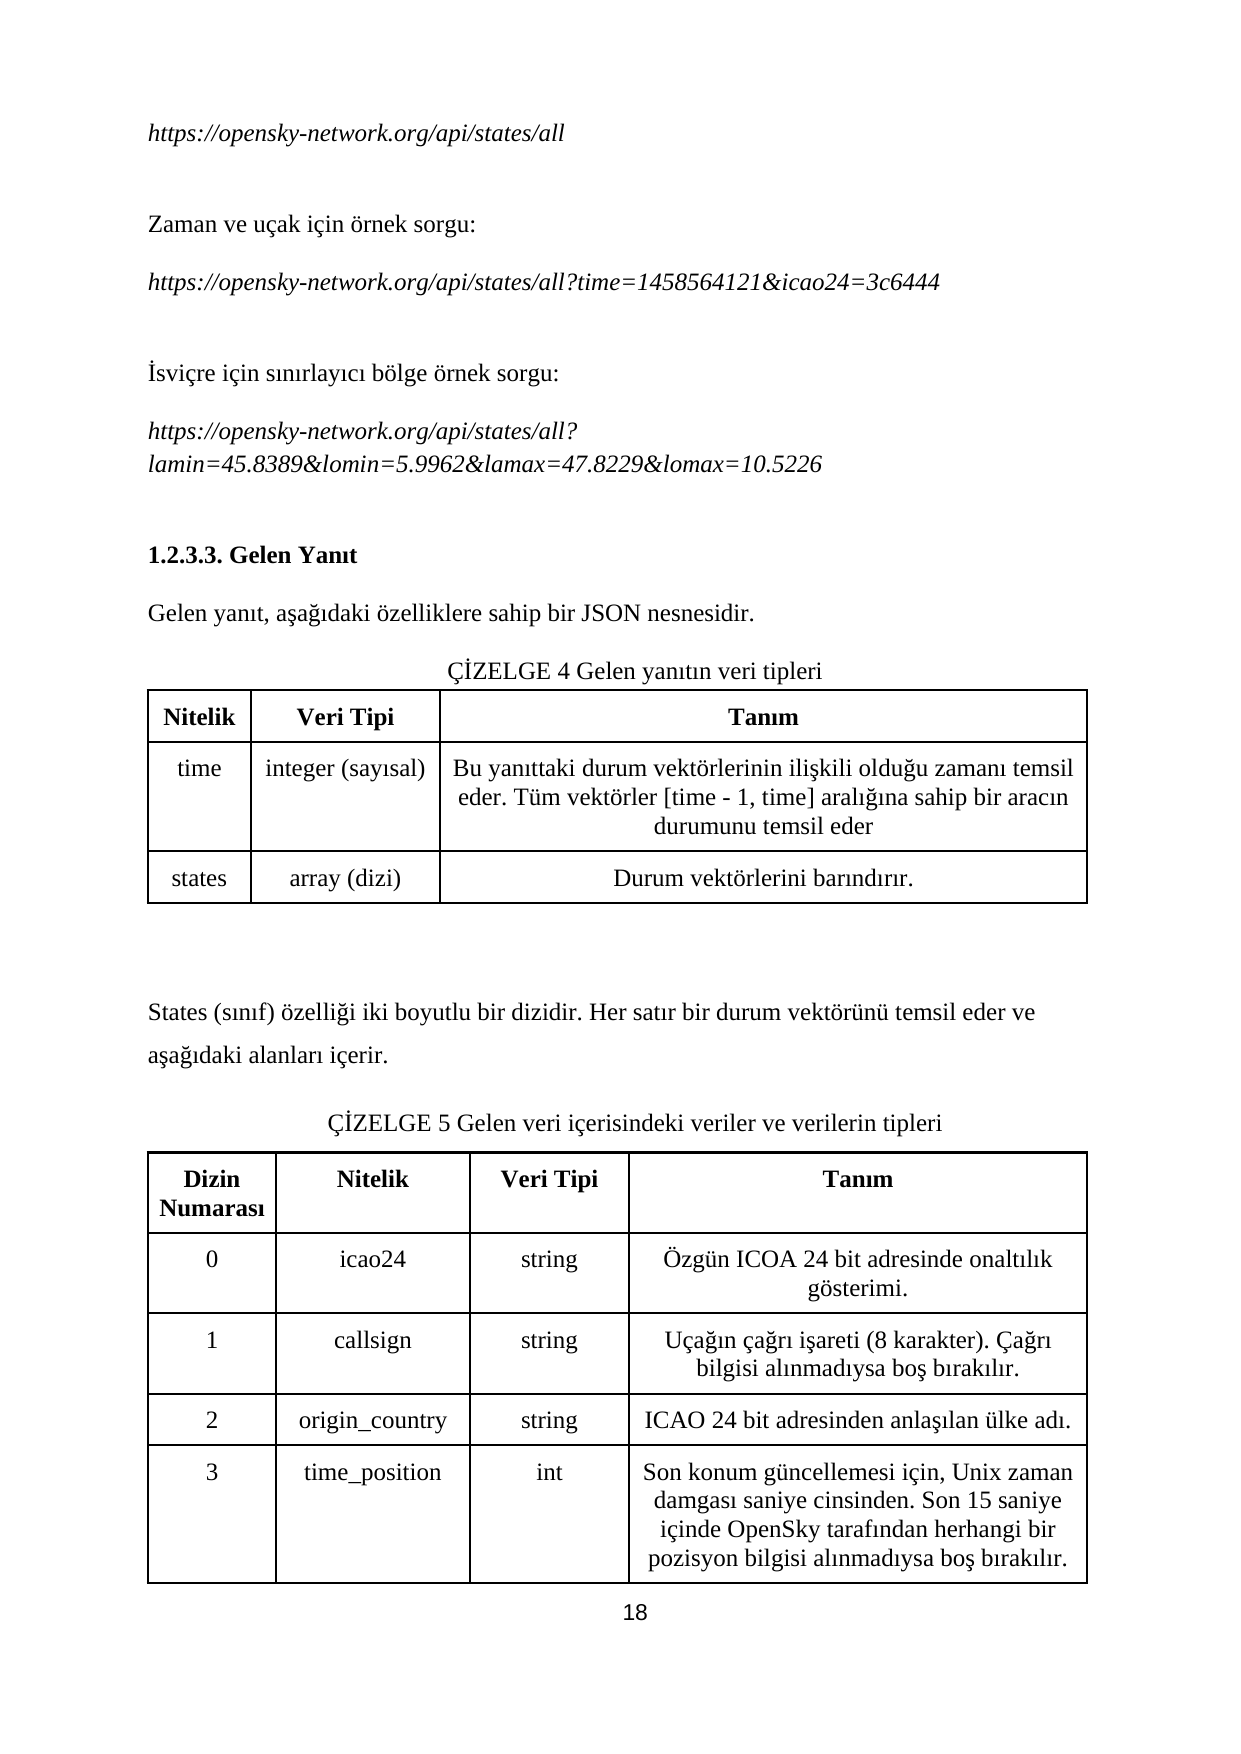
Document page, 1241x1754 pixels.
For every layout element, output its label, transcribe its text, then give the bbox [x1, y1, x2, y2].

table_cell Durum vektörlerini barındırır. [441, 852, 1086, 902]
table_header Veri Tipi [471, 1154, 628, 1232]
table_cell 2 [149, 1395, 275, 1444]
text States (sınıf) özelliği iki boyutlu bir dizidir. Her satır bir durum vektörünü temsil eder ve aşağıdaki alanları içerir. [148, 997, 1122, 1069]
table_cell Son konum güncellemesi için, Unix zaman damgası saniye cinsinden. Son 15 saniye içinde OpenSky tarafından herhangi bir pozisyon bilgisi alınmadıysa boş bırakılır. [630, 1446, 1086, 1582]
table_header Nitelik [277, 1154, 469, 1232]
table_header Veri Tipi [252, 691, 439, 741]
table_cell icao24 [277, 1234, 469, 1312]
table_cell time_position [277, 1446, 469, 1582]
text https://opensky-network.org/api/states/all?time=1458564121&icao24=3c6444 [148, 267, 1122, 296]
text Gelen yanıt, aşağıdaki özelliklere sahip bir JSON nesnesidir. [148, 598, 1122, 627]
table_cell origin_country [277, 1395, 469, 1444]
table_header Nitelik [149, 691, 250, 741]
text Zaman ve uçak için örnek sorgu: [148, 209, 1122, 238]
table_cell 3 [149, 1446, 275, 1582]
table_cell time [149, 743, 250, 850]
text 1.2.3.3. Gelen Yanıt [148, 540, 1122, 569]
table_cell callsign [277, 1314, 469, 1393]
text https://opensky-network.org/api/states/all [148, 118, 1122, 147]
table_cell 1 [149, 1314, 275, 1393]
table_header Tanım [630, 1154, 1086, 1232]
table_cell string [471, 1314, 628, 1393]
table_cell states [149, 852, 250, 902]
table_cell Bu yanıttaki durum vektörlerinin ilişkili olduğu zamanı temsil eder. Tüm vektörler [time - 1, time] aralığına sahip bir aracın durumunu temsil eder [441, 743, 1086, 850]
table_header Dizin Numarası [149, 1154, 275, 1232]
table_cell string [471, 1234, 628, 1312]
text ÇİZELGE 4 Gelen yanıtın veri tipleri [148, 656, 1122, 685]
text İsviçre için sınırlayıcı bölge örnek sorgu: [148, 358, 1122, 387]
table_cell int [471, 1446, 628, 1582]
table_cell integer (sayısal) [252, 743, 439, 850]
text ÇİZELGE 5 Gelen veri içerisindeki veriler ve verilerin tipleri [148, 1108, 1122, 1137]
table_cell array (dizi) [252, 852, 439, 902]
table_cell string [471, 1395, 628, 1444]
table_cell Uçağın çağrı işareti (8 karakter). Çağrı bilgisi alınmadıysa boş bırakılır. [630, 1314, 1086, 1393]
table_cell Özgün ICOA 24 bit adresinde onaltılık gösterimi. [630, 1234, 1086, 1312]
table_cell 0 [149, 1234, 275, 1312]
table_header Tanım [441, 691, 1086, 741]
text https://opensky-network.org/api/states/all?lamin=45.8389&lomin=5.9962&lamax=47.8229&lomax=10.5226 [148, 416, 1122, 478]
table_cell ICAO 24 bit adresinden anlaşılan ülke adı. [630, 1395, 1086, 1444]
